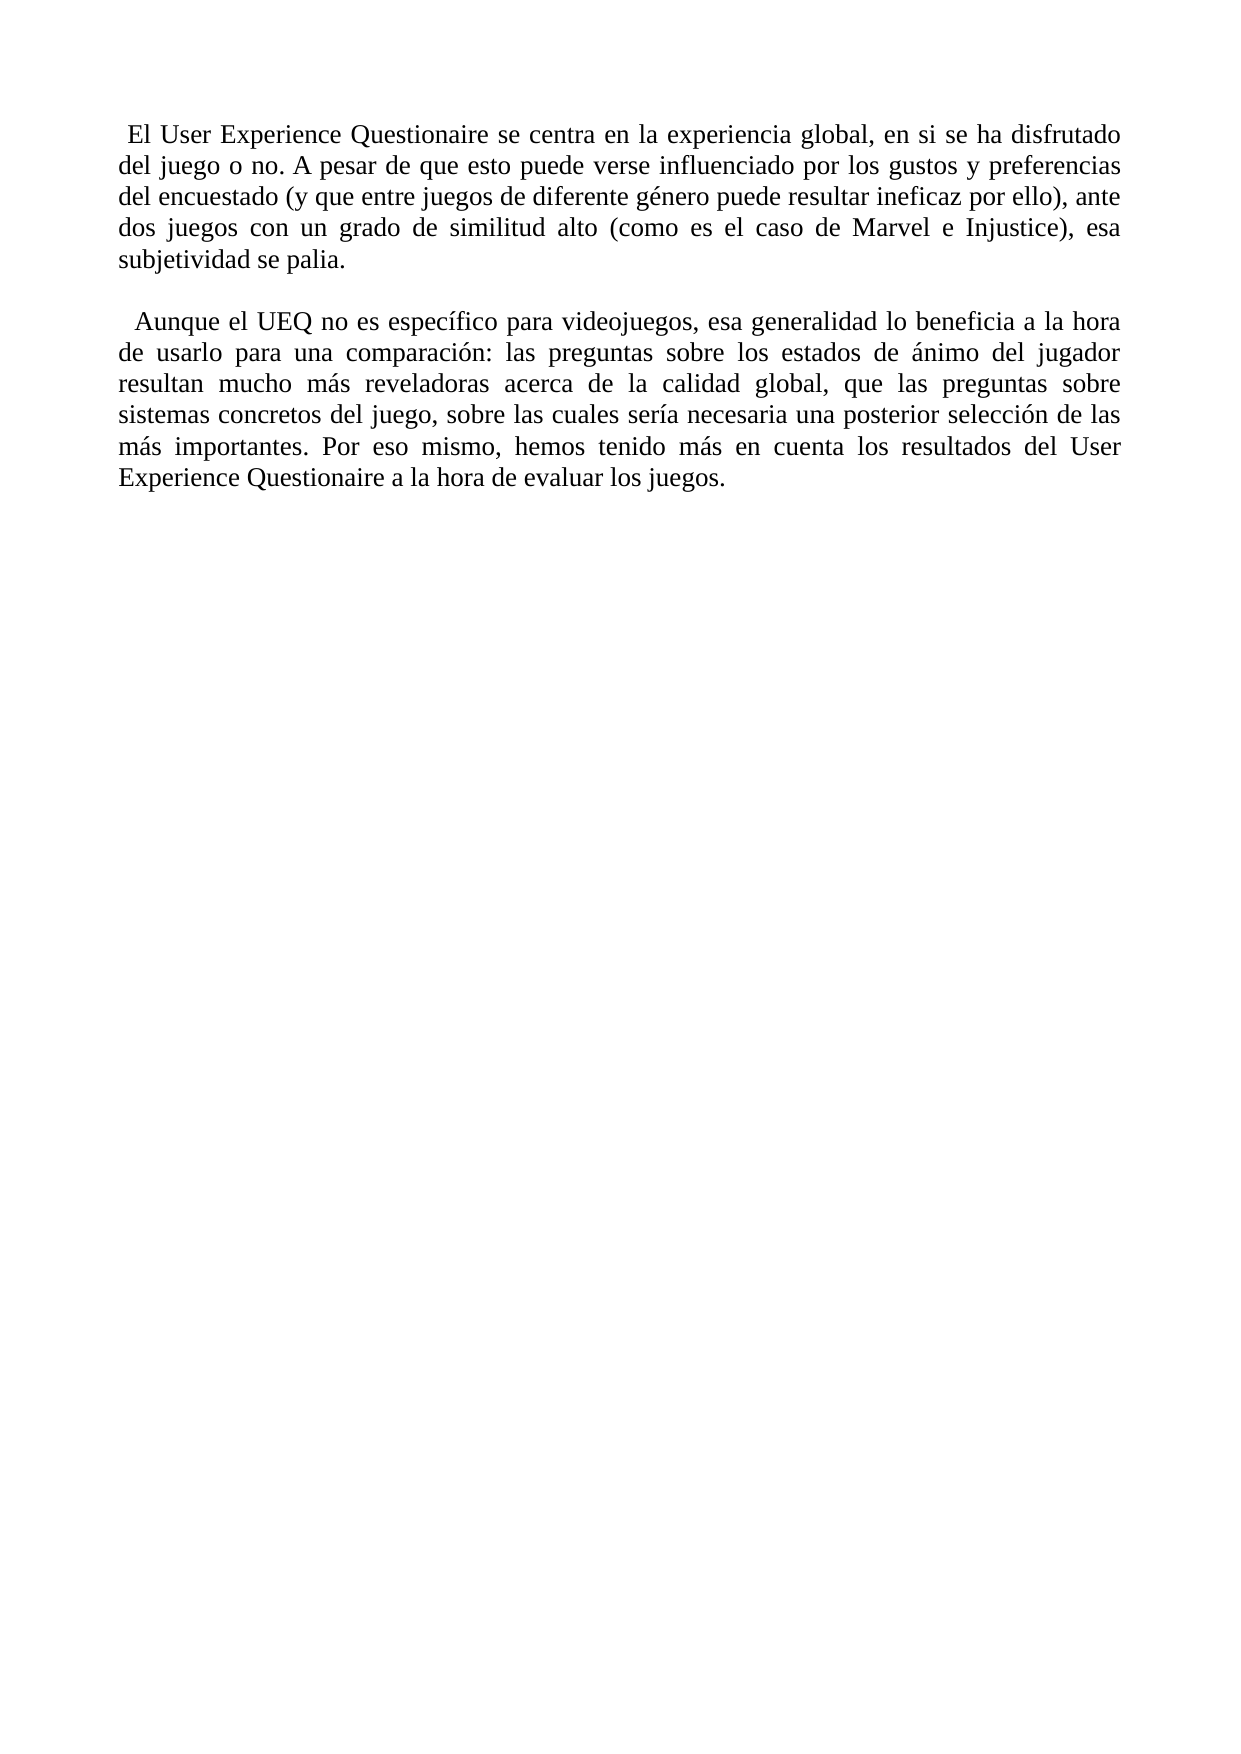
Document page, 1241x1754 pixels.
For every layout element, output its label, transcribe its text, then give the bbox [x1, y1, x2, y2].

text Aunque el UEQ no es específico para videojuegos, esa generalidad lo beneficia a la hora de usarlo para una comparación: las preguntas sobre los estados de ánimo del jugador resultan mucho más reveladoras acerca de la calidad global, que las preguntas sobre sistemas concretos del juego, sobre las cuales sería necesaria una posterior selección de las más importantes. Por eso mismo, hemos tenido más en cuenta los resultados del User Experience Questionaire a la hora de evaluar los juegos. [118, 305, 1122, 492]
text El User Experience Questionaire se centra en la experiencia global, en si se ha disfrutado del juego o no. A pesar de que esto puede verse influenciado por los gustos y preferencias del encuestado (y que entre juegos de diferente género puede resultar ineficaz por ello), ante dos juegos con un grado de similitud alto (como es el caso de Marvel e Injustice), esa subjetividad se palia. [118, 118, 1122, 274]
